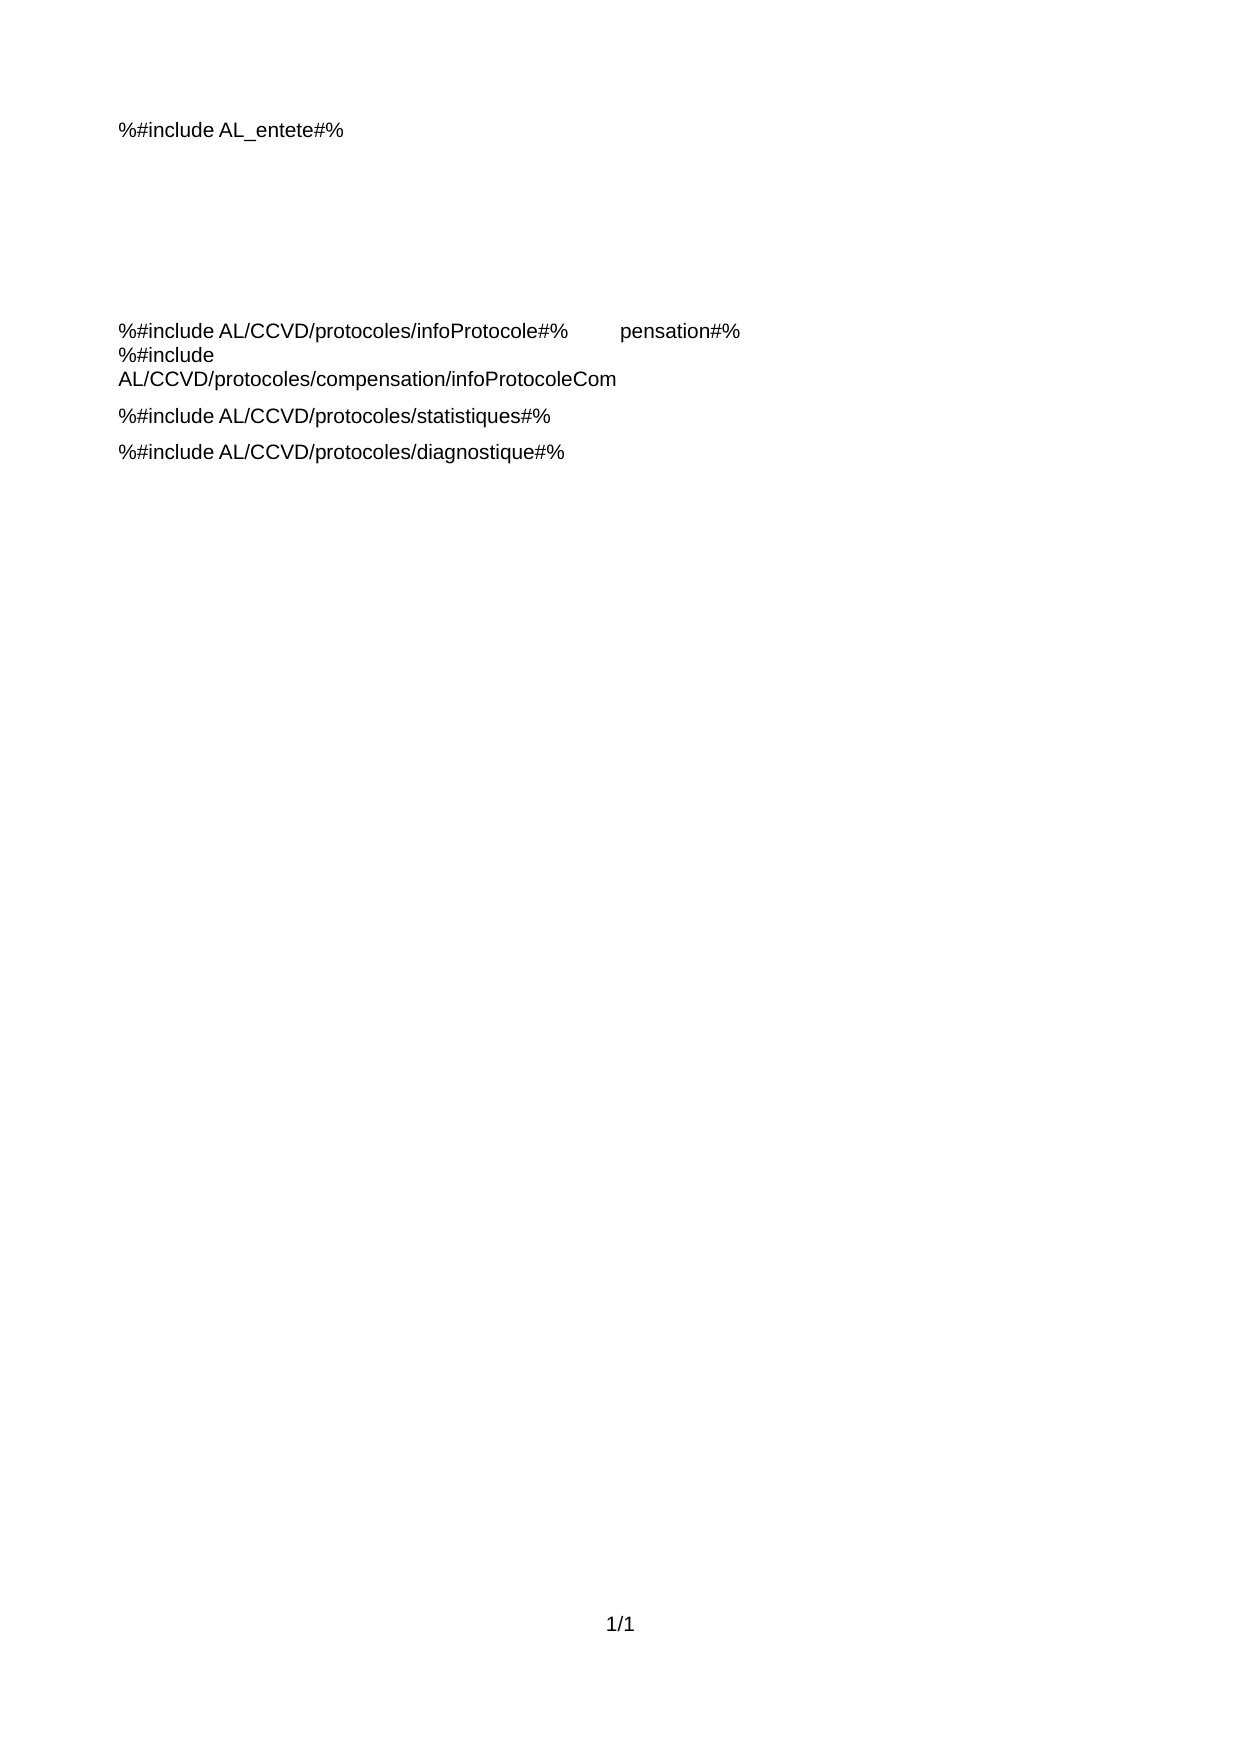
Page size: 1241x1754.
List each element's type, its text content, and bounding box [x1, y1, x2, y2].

text %#include AL/CCVD/protocoles/diagnostique#% [118, 440, 1122, 464]
text %#include AL/CCVD/protocoles/statistiques#% [118, 403, 1122, 427]
text %#include AL/CCVD/protocoles/compensation/infoProtocoleCompensation#% [118, 319, 1122, 391]
text %#include AL/CCVD/protocoles/infoProtocole#% [118, 319, 620, 343]
